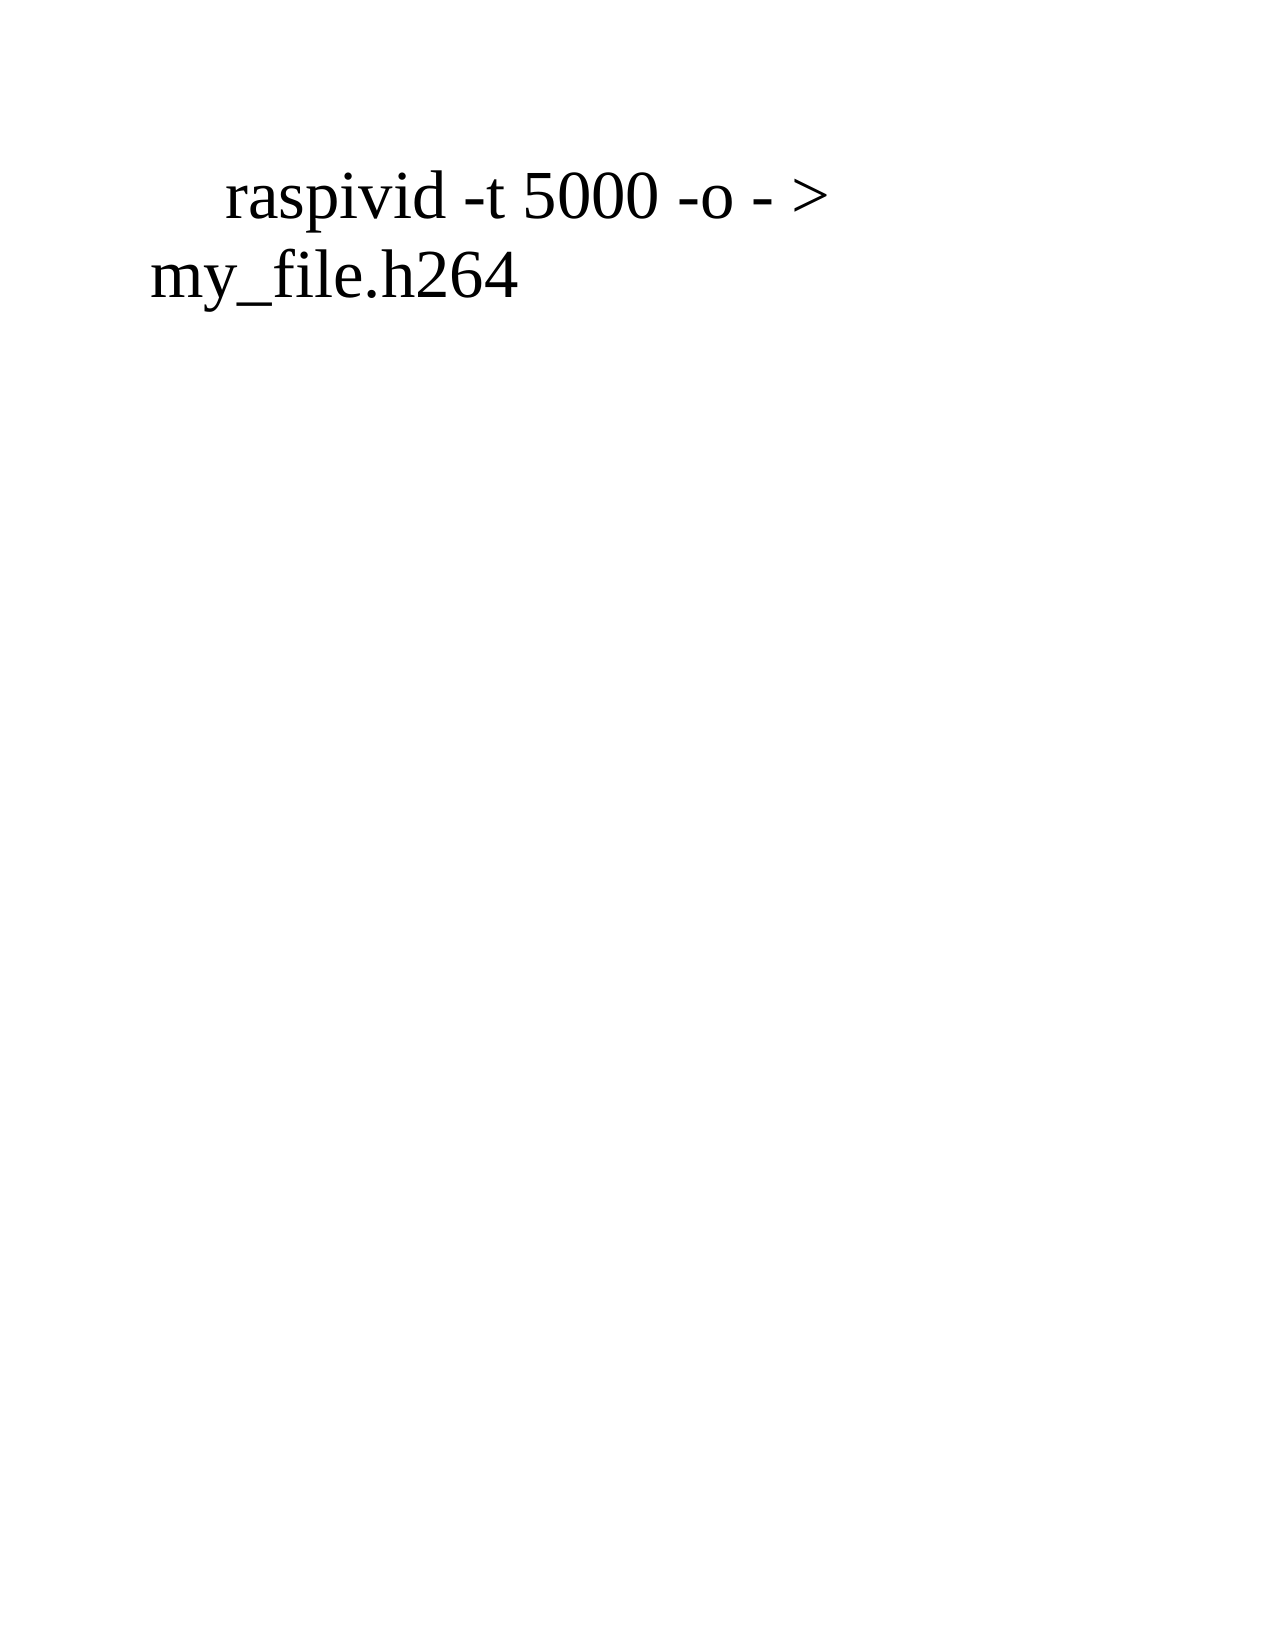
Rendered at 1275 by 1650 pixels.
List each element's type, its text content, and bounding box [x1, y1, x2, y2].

text raspivid -t 5000 -o - > my_file.h264 [150, 154, 1125, 312]
